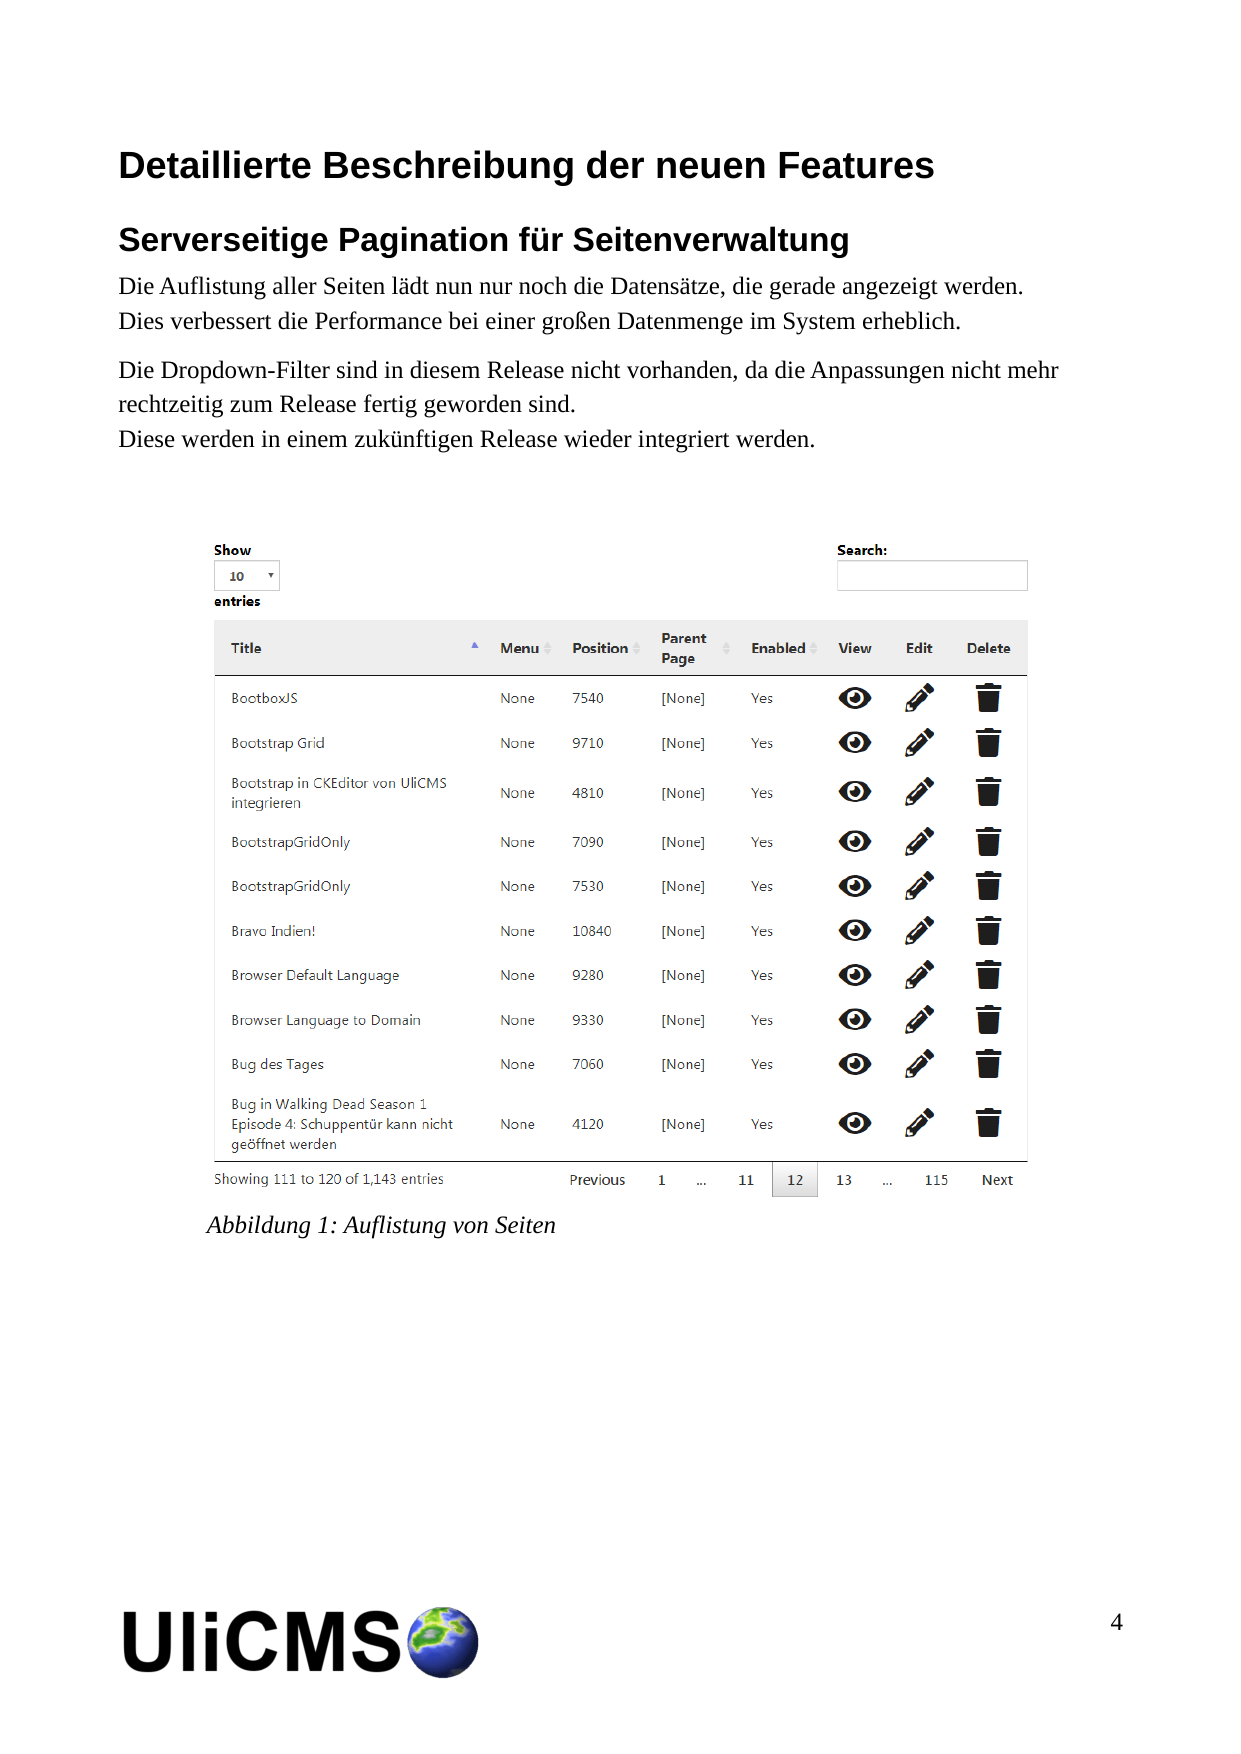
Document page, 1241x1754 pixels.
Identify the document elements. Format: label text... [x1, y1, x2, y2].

text Die Dropdown-Filter sind in diesem Release nicht vorhanden, da die Anpassungen nicht mehr rechtzeitig zum Release fertig geworden sind. Diese werden in einem zukünftigen Release wieder integriert werden. [118, 355, 1123, 452]
subtitle Serverseitige Pagination für Seitenverwaltung [118, 220, 1123, 259]
picture [206, 534, 1035, 1206]
subtitle Detaillierte Beschreibung der neuen Features [118, 143, 1123, 187]
text Abbildung 1: Auflistung von Seiten [207, 1206, 1034, 1239]
text Die Auflistung aller Seiten lädt nun nur noch die Datensätze, die gerade angezeigt werden. Dies verbessert die Performance bei einer großen Datenmenge im System erheblich. [118, 271, 1123, 334]
picture [118, 1607, 479, 1681]
